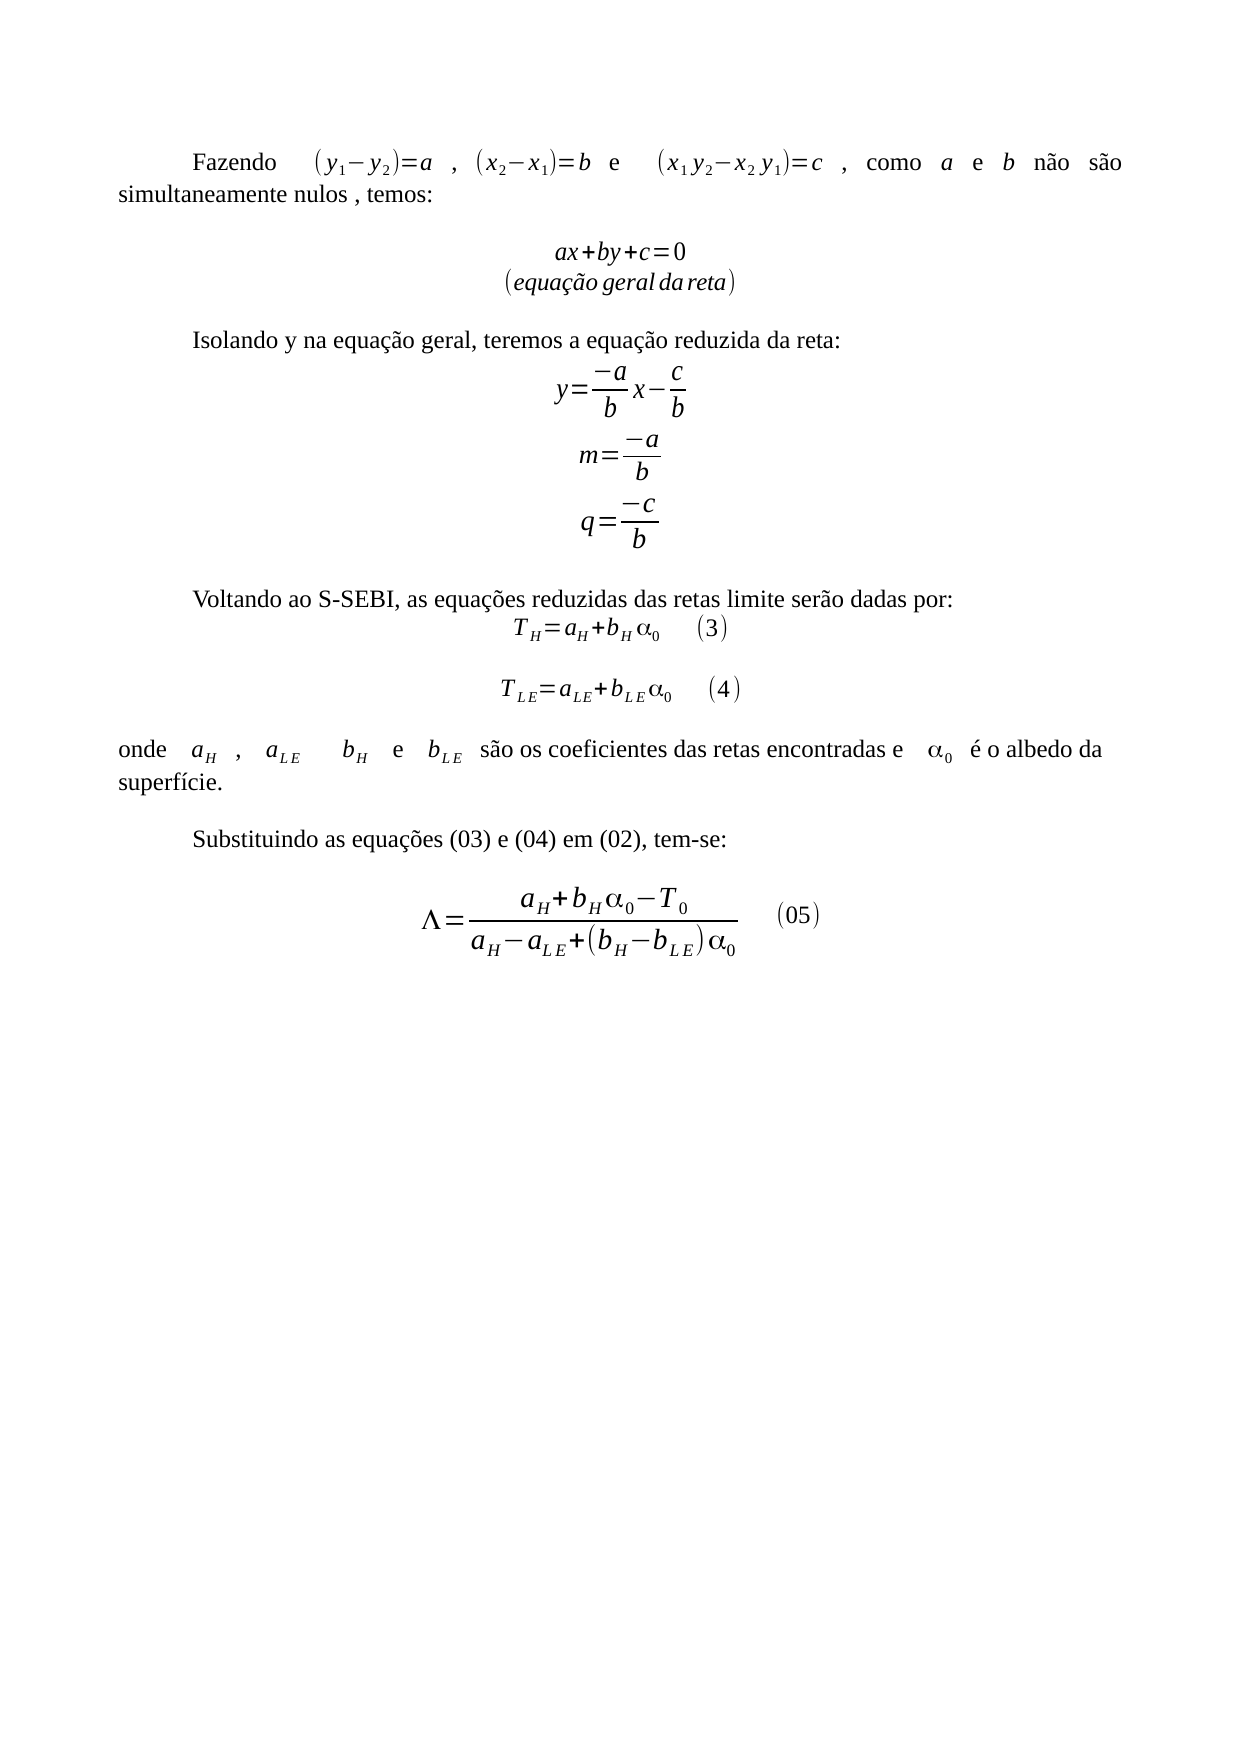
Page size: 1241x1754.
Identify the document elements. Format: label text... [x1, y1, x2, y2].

text onde , e são os coeficientes das retas encontradas e é o albedo da superfície. [118, 734, 1122, 796]
text Substituindo as equações (03) e (04) em (02), tem-se: [118, 824, 1122, 853]
text Voltando ao S-SEBI, as equações reduzidas das retas limite serão dadas por: [118, 584, 1122, 613]
text Fazendo ,e , como a e b não são simultaneamente nulos , temos: [118, 147, 1122, 208]
text Isolando y na equação geral, teremos a equação reduzida da reta: [118, 325, 1122, 354]
